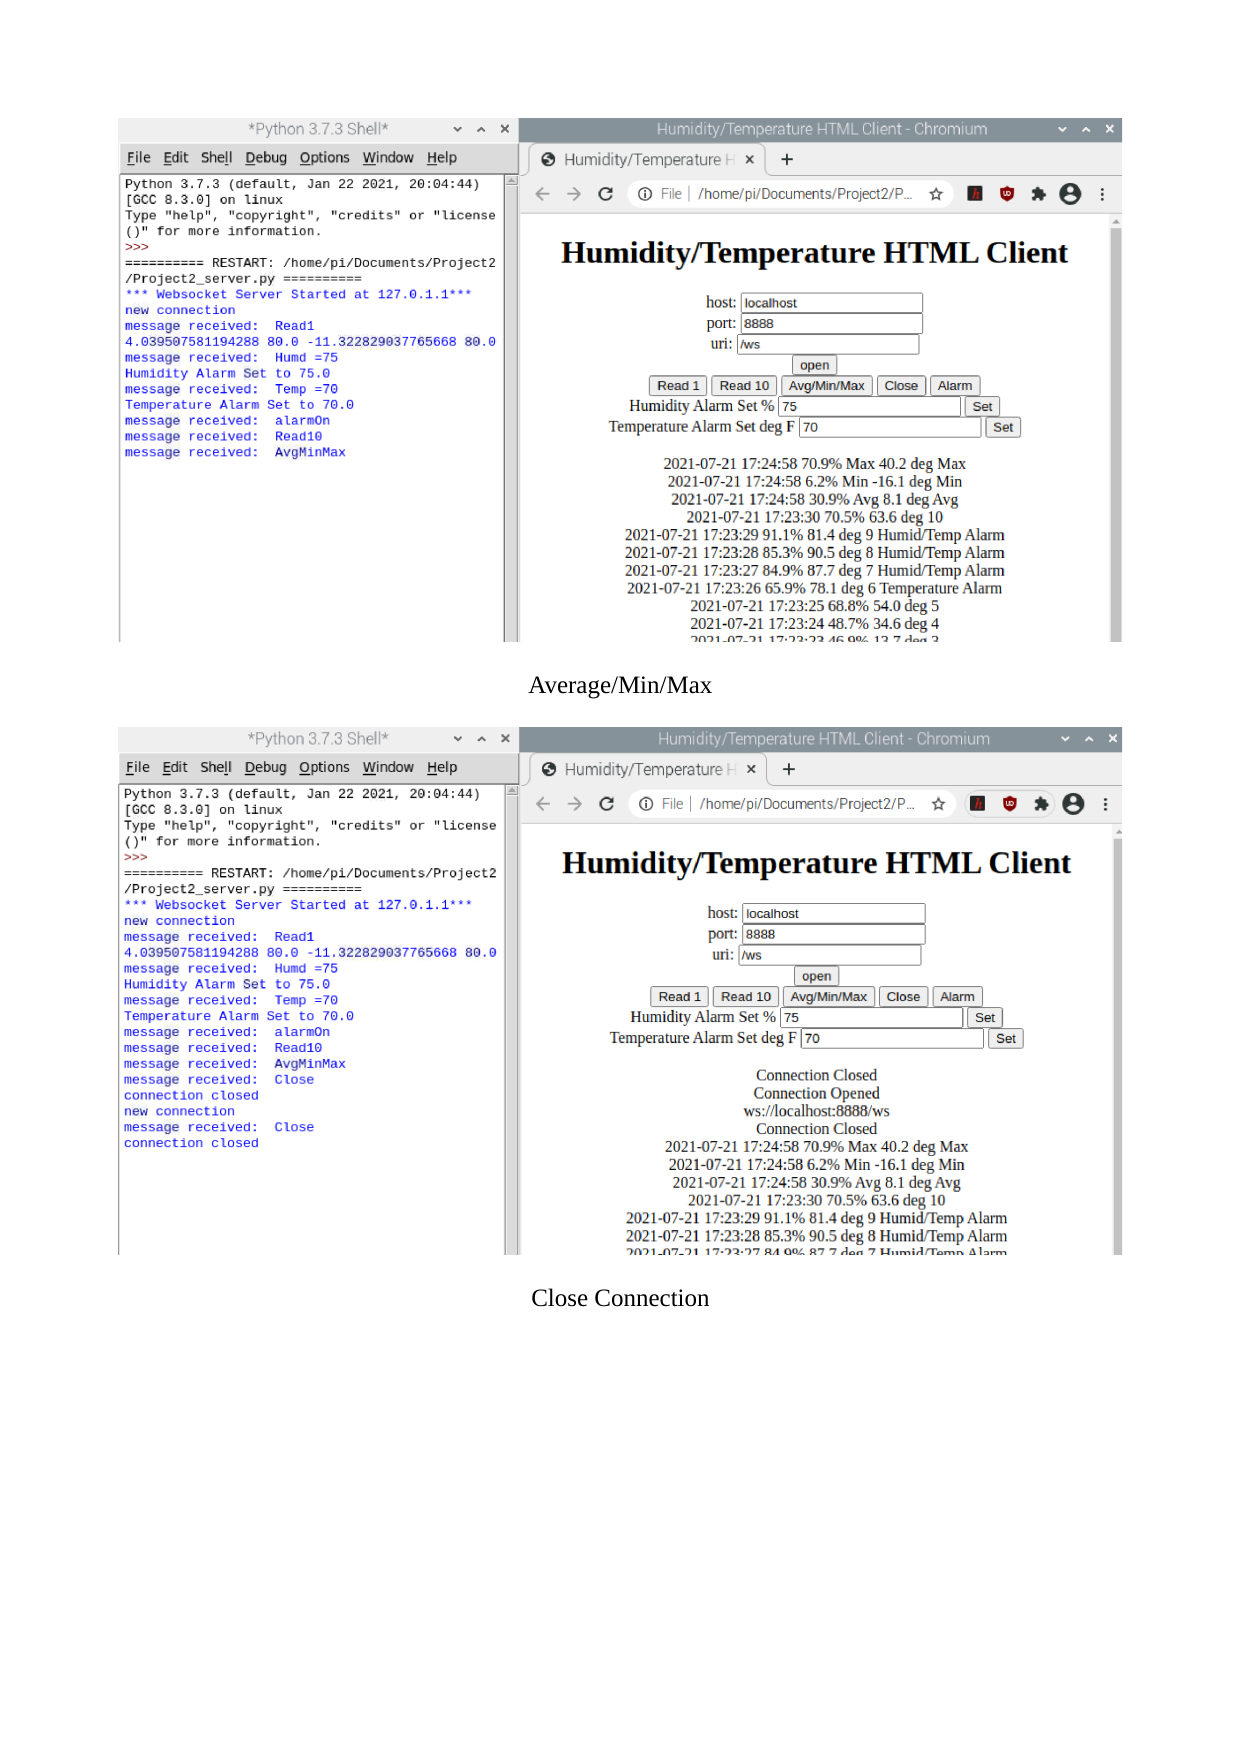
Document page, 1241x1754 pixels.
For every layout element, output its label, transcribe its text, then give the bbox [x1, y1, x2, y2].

text Average/Min/Max [118, 670, 1122, 699]
text Close Connection [118, 1283, 1122, 1312]
picture [118, 727, 1123, 1255]
picture [118, 118, 1123, 642]
